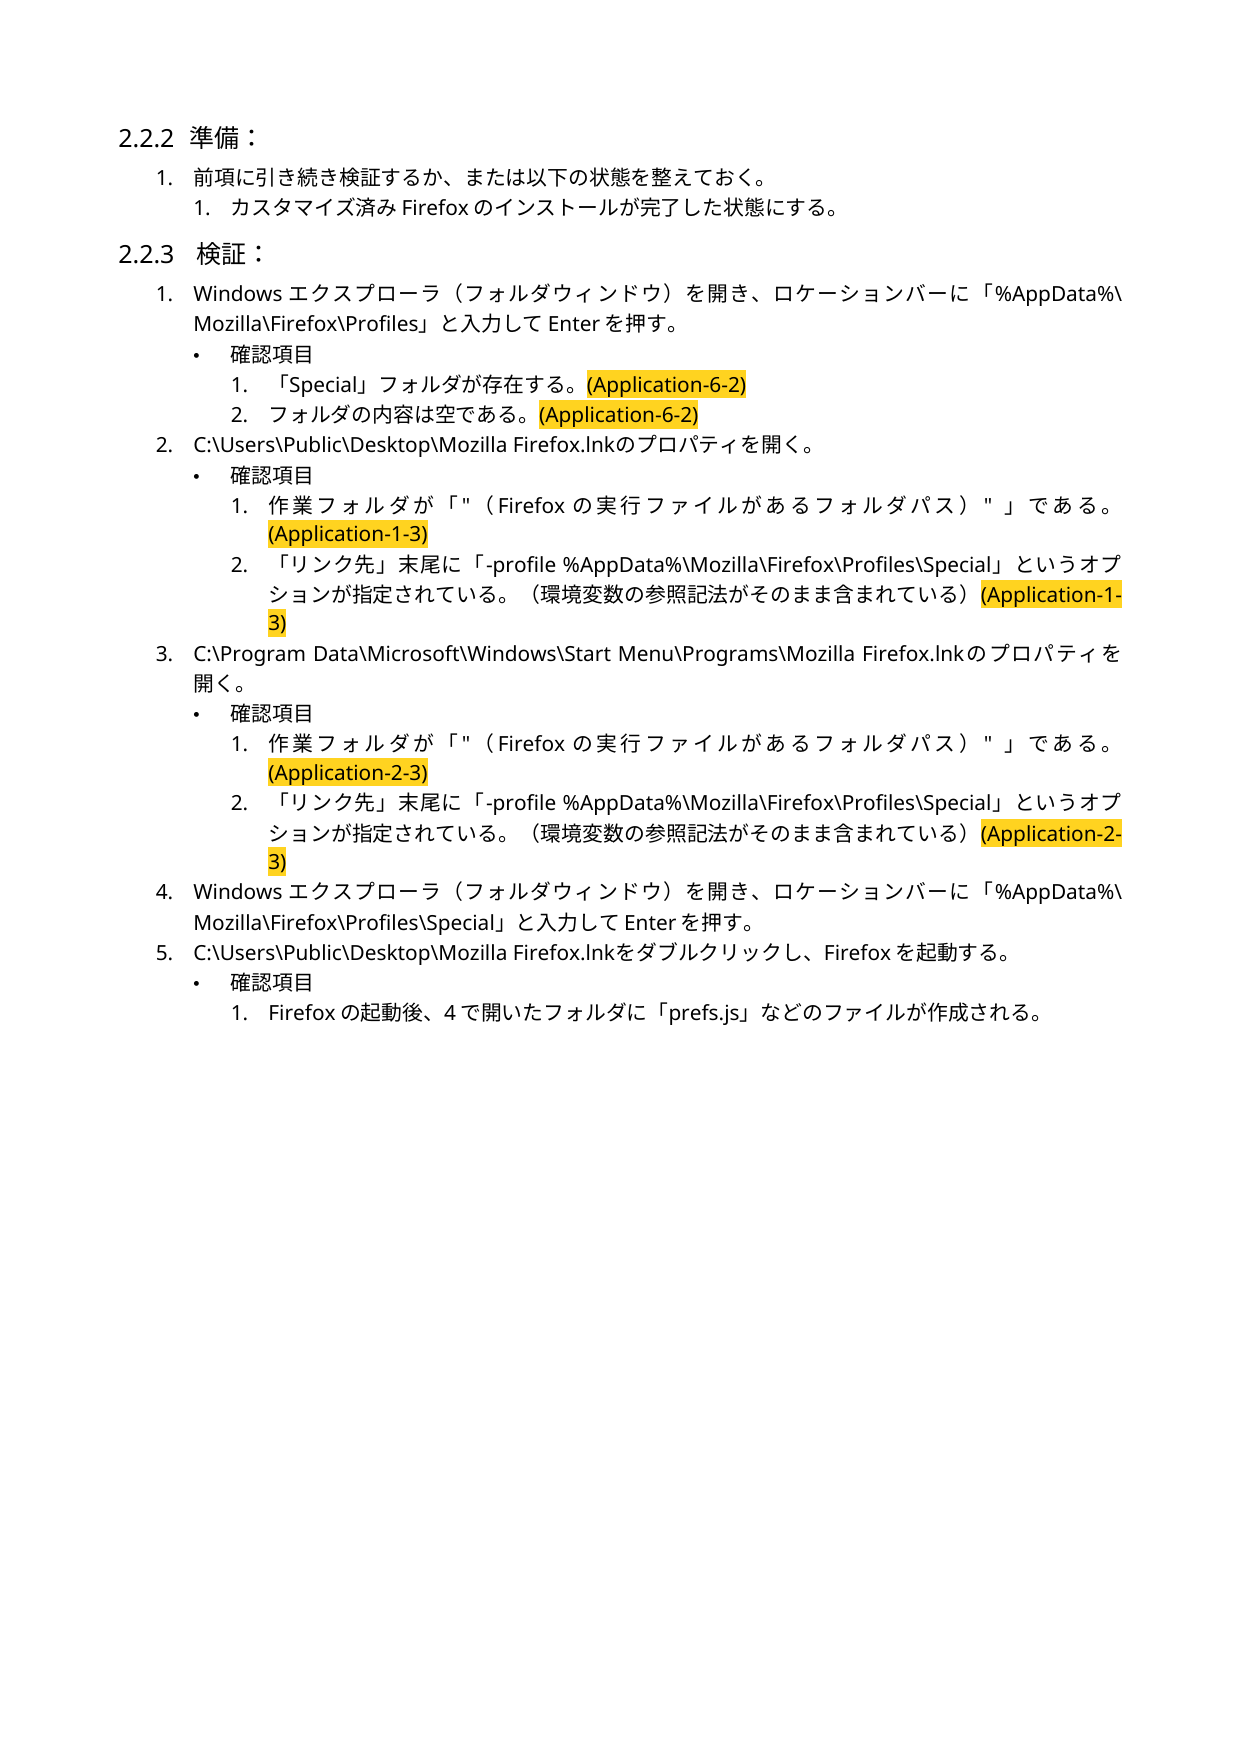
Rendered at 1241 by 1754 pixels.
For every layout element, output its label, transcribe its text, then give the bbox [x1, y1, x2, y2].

list Windowsエクスプローラ（フォルダウィンドウ）を開き、ロケーションバーに「%AppData%\Mozilla\Firefox\Profiles」と入力してEnterを押す。 [156, 277, 1122, 338]
list 確認項目 [193, 338, 1122, 368]
list C:\Users\Public\Desktop\Mozilla Firefox.lnkのプロパティを開く。 [156, 429, 1122, 459]
list Firefoxの起動後、4で開いたフォルダに「prefs.js」などのファイルが作成される。 [231, 997, 1122, 1027]
list 作業フォルダが「"（Firefoxの実行ファイルがあるフォルダパス）" 」である。(Application-1-3) [231, 489, 1122, 548]
list 確認項目 [193, 966, 1122, 997]
list カスタマイズ済みFirefoxのインストールが完了した状態にする。 [193, 191, 1122, 221]
list C:\Users\Public\Desktop\Mozilla Firefox.lnkをダブルクリックし、Firefoxを起動する。 [156, 936, 1122, 966]
subtitle 検証： [118, 234, 1122, 271]
subtitle 準備： [118, 118, 1122, 154]
list フォルダの内容は空である。(Application-6-2) [231, 398, 1122, 429]
list 前項に引き続き検証するか、または以下の状態を整えておく。 [156, 161, 1122, 191]
list 作業フォルダが「"（Firefoxの実行ファイルがあるフォルダパス）" 」である。(Application-2-3) [231, 728, 1122, 786]
list Windowsエクスプローラ（フォルダウィンドウ）を開き、ロケーションバーに「%AppData%\Mozilla\Firefox\Profiles\Special」と入力してEnterを押す。 [156, 876, 1122, 936]
list C:\Program Data\Microsoft\Windows\Start Menu\Programs\Mozilla Firefox.lnkのプロパティを開く。 [156, 637, 1122, 697]
list 「Special」フォルダが存在する。(Application-6-2) [231, 368, 1122, 398]
list 確認項目 [193, 697, 1122, 728]
list 「リンク先」末尾に「-profile %AppData%\Mozilla\Firefox\Profiles\Special」というオプションが指定されている。（環境変数の参照記法がそのまま含まれている）(Application-2-3) [231, 786, 1122, 876]
list 「リンク先」末尾に「-profile %AppData%\Mozilla\Firefox\Profiles\Special」というオプションが指定されている。（環境変数の参照記法がそのまま含まれている）(Application-1-3) [231, 548, 1122, 637]
list 確認項目 [193, 459, 1122, 489]
